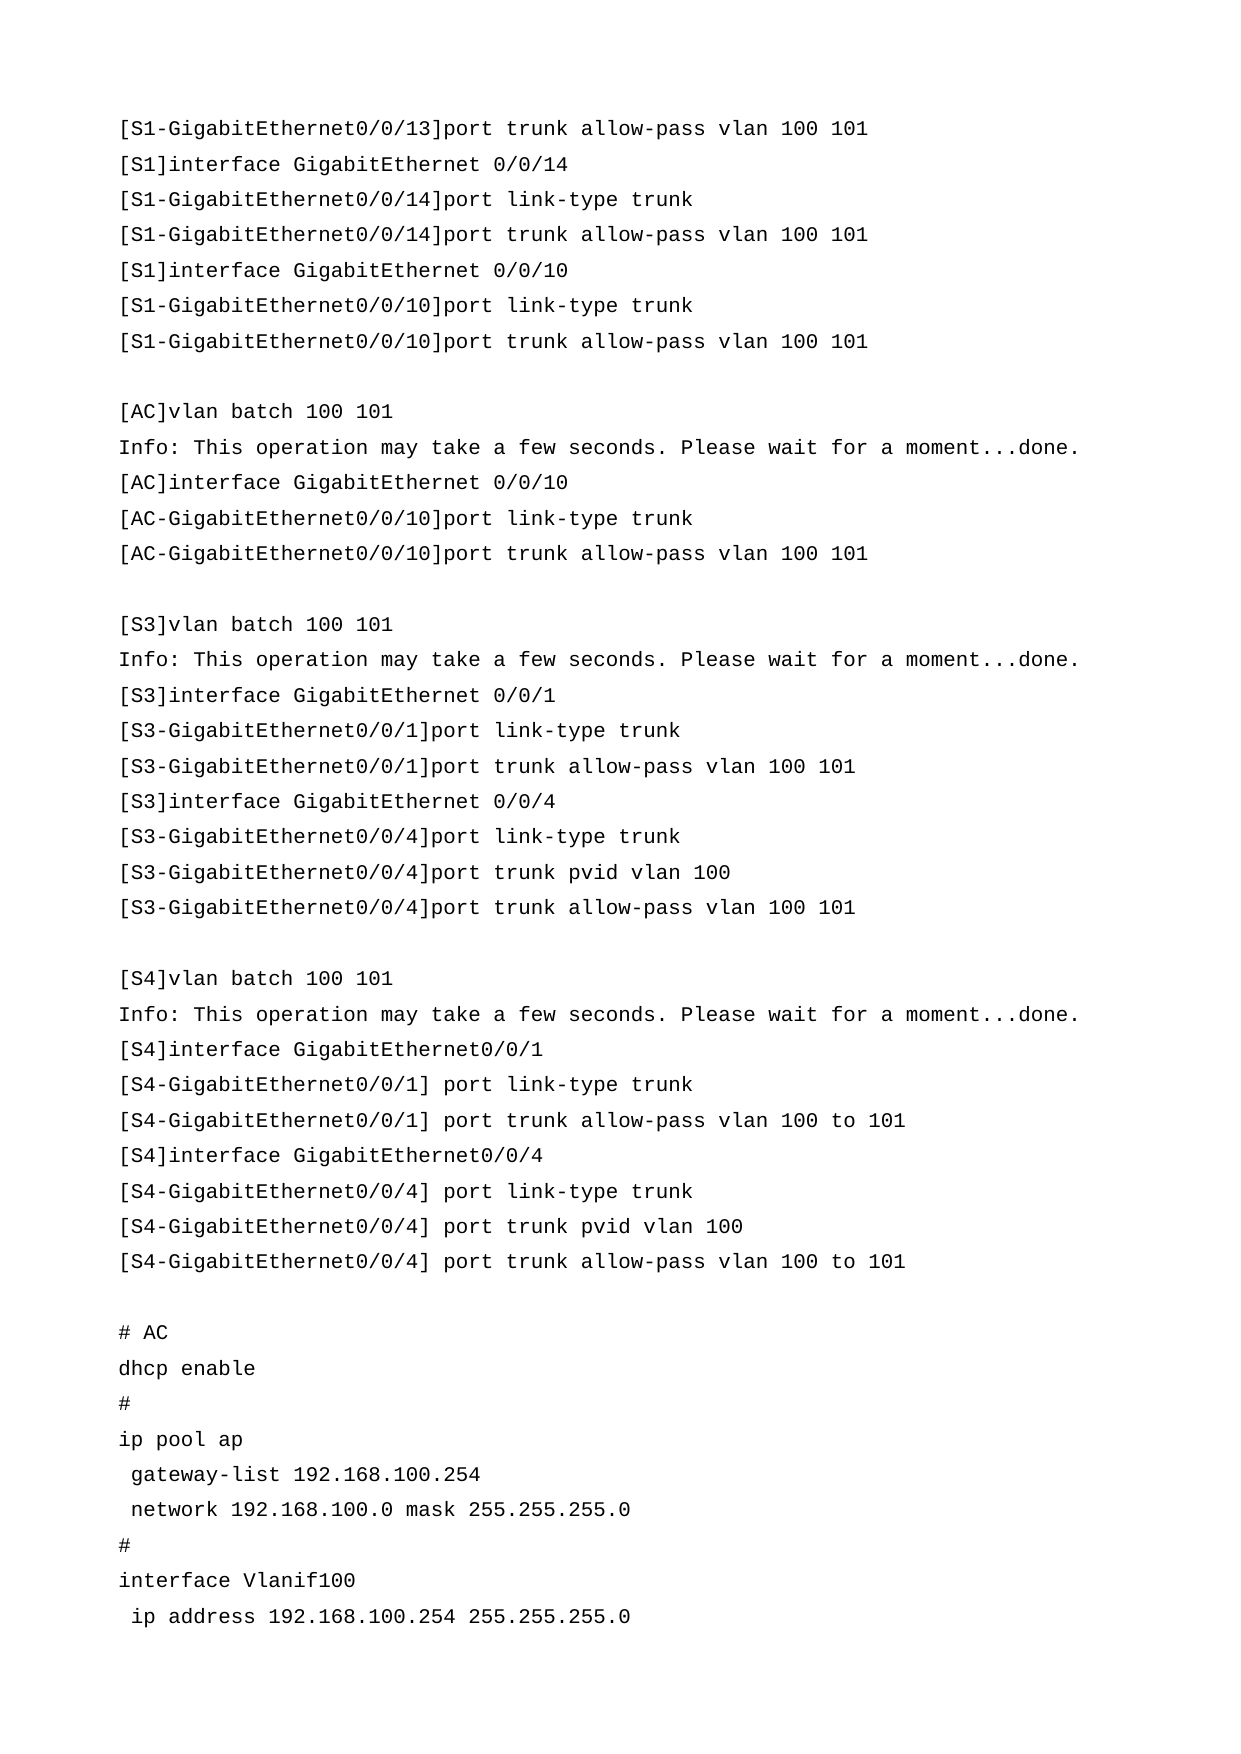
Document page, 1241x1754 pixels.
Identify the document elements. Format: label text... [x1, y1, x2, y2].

text [S4]interface GigabitEthernet0/0/4 [118, 1145, 1122, 1169]
text [S3-GigabitEthernet0/0/4]port trunk allow-pass vlan 100 101 [118, 897, 1122, 921]
text [S4]vlan batch 100 101 [118, 968, 1122, 992]
text gateway-list 192.168.100.254 [118, 1464, 1122, 1488]
text [S4-GigabitEthernet0/0/4] port trunk allow-pass vlan 100 to 101 [118, 1251, 1122, 1275]
text [S3-GigabitEthernet0/0/4]port link-type trunk [118, 826, 1122, 850]
text network 192.168.100.0 mask 255.255.255.0 [118, 1499, 1122, 1523]
text [AC]vlan batch 100 101 [118, 401, 1122, 425]
text interface Vlanif100 [118, 1570, 1122, 1594]
text [S1]interface GigabitEthernet 0/0/14 [118, 153, 1122, 177]
text # [118, 1535, 1122, 1558]
text [S1]interface GigabitEthernet 0/0/10 [118, 260, 1122, 283]
text # [118, 1393, 1122, 1417]
text [S4-GigabitEthernet0/0/1] port link-type trunk [118, 1074, 1122, 1098]
text [S3]vlan batch 100 101 [118, 614, 1122, 638]
text [S3]interface GigabitEthernet 0/0/4 [118, 791, 1122, 815]
text [S1-GigabitEthernet0/0/10]port link-type trunk [118, 295, 1122, 319]
text [S3-GigabitEthernet0/0/4]port trunk pvid vlan 100 [118, 862, 1122, 886]
text [S4-GigabitEthernet0/0/4] port trunk pvid vlan 100 [118, 1216, 1122, 1240]
text dhcp enable [118, 1358, 1122, 1381]
text [AC]interface GigabitEthernet 0/0/10 [118, 472, 1122, 496]
text [S4]interface GigabitEthernet0/0/1 [118, 1039, 1122, 1063]
text [S4-GigabitEthernet0/0/1] port trunk allow-pass vlan 100 to 101 [118, 1110, 1122, 1133]
text ip address 192.168.100.254 255.255.255.0 [118, 1606, 1122, 1629]
text [S3-GigabitEthernet0/0/1]port link-type trunk [118, 720, 1122, 744]
text Info: This operation may take a few seconds. Please wait for a moment...done. [118, 437, 1122, 461]
text Info: This operation may take a few seconds. Please wait for a moment...done. [118, 649, 1122, 673]
text [S1-GigabitEthernet0/0/14]port trunk allow-pass vlan 100 101 [118, 224, 1122, 248]
text [S1-GigabitEthernet0/0/14]port link-type trunk [118, 189, 1122, 213]
text [S1-GigabitEthernet0/0/13]port trunk allow-pass vlan 100 101 [118, 118, 1122, 142]
text [S3]interface GigabitEthernet 0/0/1 [118, 685, 1122, 708]
text # AC [118, 1322, 1122, 1346]
text [S1-GigabitEthernet0/0/10]port trunk allow-pass vlan 100 101 [118, 331, 1122, 354]
text [AC-GigabitEthernet0/0/10]port trunk allow-pass vlan 100 101 [118, 543, 1122, 567]
text [S4-GigabitEthernet0/0/4] port link-type trunk [118, 1181, 1122, 1204]
text [S3-GigabitEthernet0/0/1]port trunk allow-pass vlan 100 101 [118, 756, 1122, 779]
text [AC-GigabitEthernet0/0/10]port link-type trunk [118, 508, 1122, 531]
text Info: This operation may take a few seconds. Please wait for a moment...done. [118, 1003, 1122, 1027]
text ip pool ap [118, 1428, 1122, 1452]
